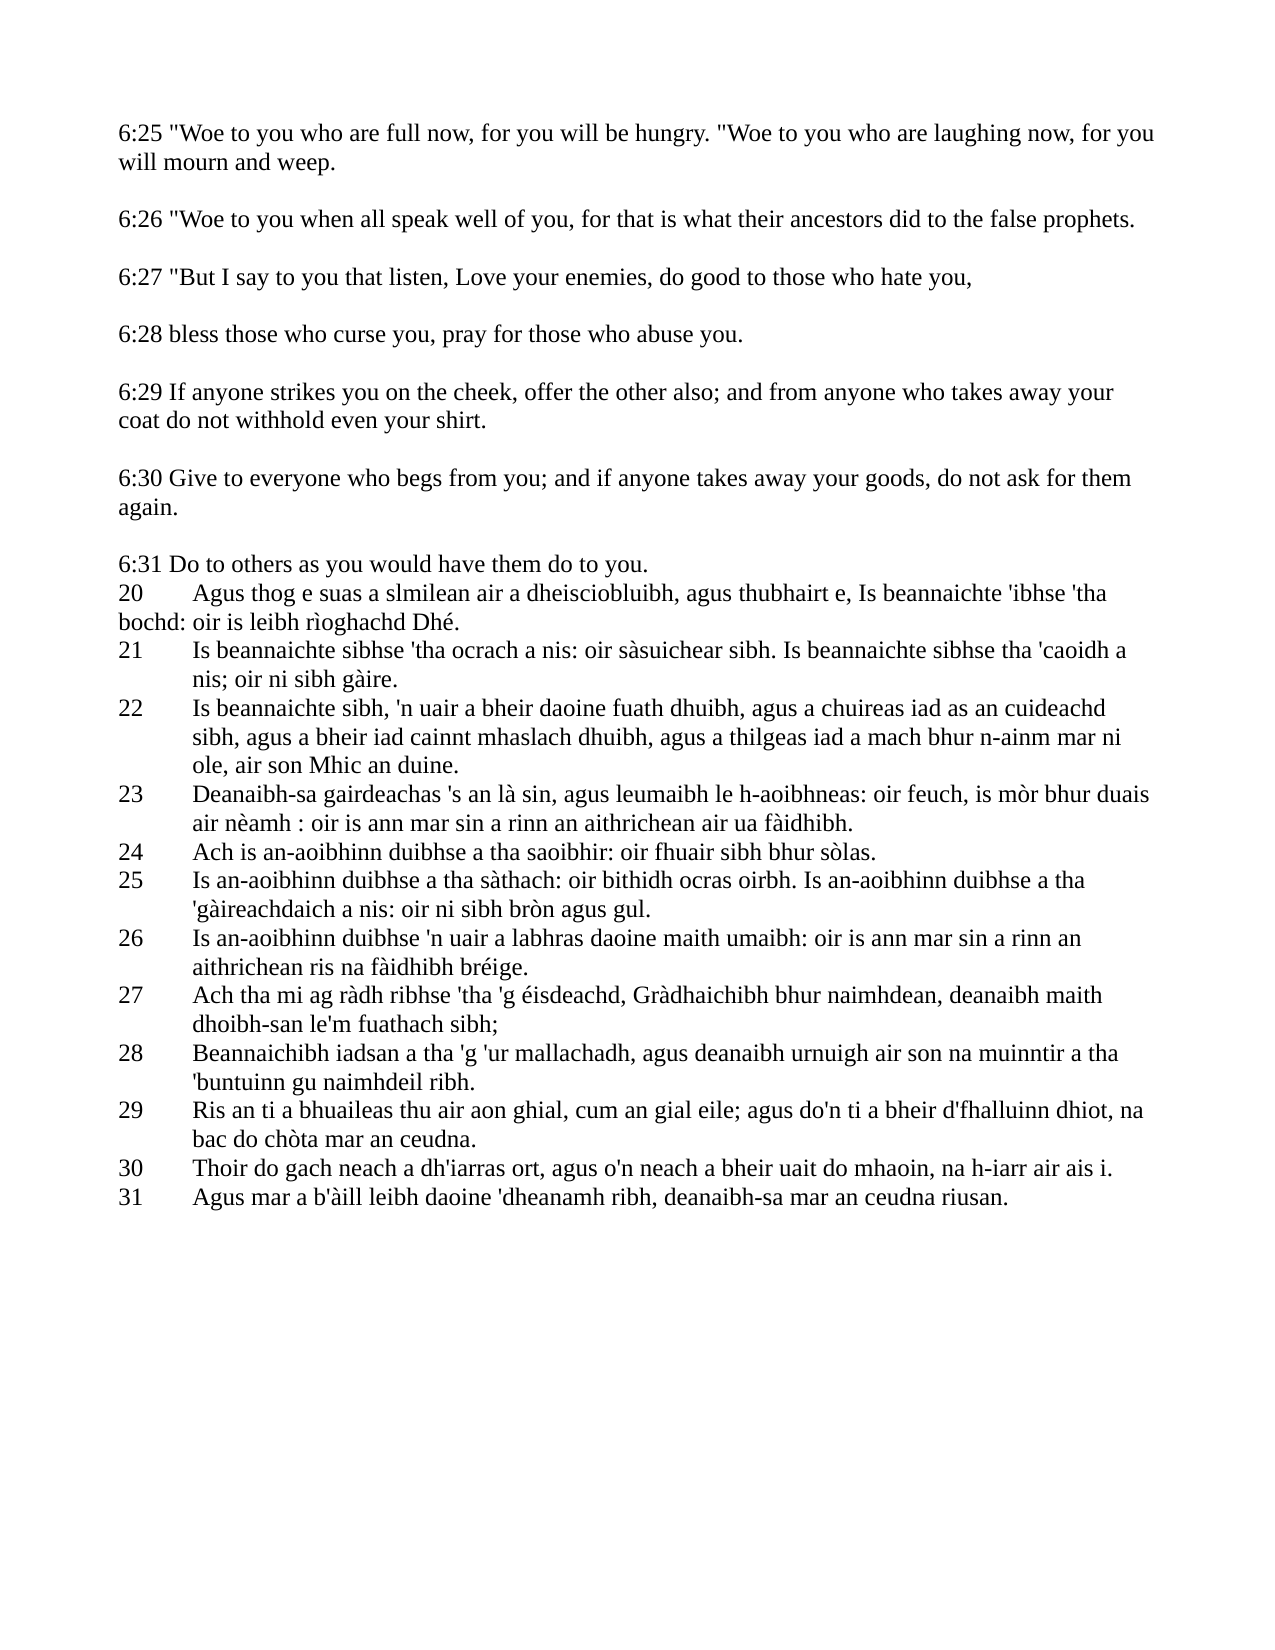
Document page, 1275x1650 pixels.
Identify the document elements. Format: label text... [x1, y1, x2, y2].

text 31 Agus mar a b'àill leibh daoine 'dheanamh ribh, deanaibh-sa mar an ceudna riusan. [118, 1182, 1157, 1211]
text 23 Deanaibh-sa gairdeachas 's an là sin, agus leumaibh le h-aoibhneas: oir feuch, is mòr bhur duais air nèamh : oir is ann mar sin a rinn an aithrichean air ua fàidhibh. [118, 779, 1157, 837]
text 6:25 "Woe to you who are full now, for you will be hungry. "Woe to you who are laughing now, for you will mourn and weep. 6:26 "Woe to you when all speak well of you, for that is what their ancestors did to the false prophets. 6:27 "But I say to you that listen, Love your enemies, do good to those who hate you, 6:28 bless those who curse you, pray for those who abuse you. 6:29 If anyone strikes you on the cheek, offer the other also; and from anyone who takes away your coat do not withhold even your shirt. 6:30 Give to everyone who begs from you; and if anyone takes away your goods, do not ask for them again. 6:31 Do to others as you would have them do to you. 20 Agus thog e suas a slmilean air a dheisciobluibh, agus thubhairt e, Is beannaichte 'ibhse 'tha bochd: oir is leibh rìoghachd Dhé. [118, 118, 1157, 636]
text 22 Is beannaichte sibh, 'n uair a bheir daoine fuath dhuibh, agus a chuireas iad as an cuideachd sibh, agus a bheir iad cainnt mhaslach dhuibh, agus a thilgeas iad a mach bhur n-ainm mar ni ole, air son Mhic an duine. [118, 693, 1157, 779]
text 26 Is an-aoibhinn duibhse 'n uair a labhras daoine maith umaibh: oir is ann mar sin a rinn an aithrichean ris na fàidhibh bréige. [118, 923, 1157, 981]
text 25 Is an-aoibhinn duibhse a tha sàthach: oir bithidh ocras oirbh. Is an-aoibhinn duibhse a tha 'gàireachdaich a nis: oir ni sibh bròn agus gul. [118, 866, 1157, 923]
text 28 Beannaichibh iadsan a tha 'g 'ur mallachadh, agus deanaibh urnuigh air son na muinntir a tha 'buntuinn gu naimhdeil ribh. [118, 1038, 1157, 1096]
text 30 Thoir do gach neach a dh'iarras ort, agus o'n neach a bheir uait do mhaoin, na h-iarr air ais i. [118, 1153, 1157, 1182]
text 21 Is beannaichte sibhse 'tha ocrach a nis: oir sàsuichear sibh. Is beannaichte sibhse tha 'caoidh a nis; oir ni sibh gàire. [118, 636, 1157, 693]
text 24 Ach is an-aoibhinn duibhse a tha saoibhir: oir fhuair sibh bhur sòlas. [118, 837, 1157, 866]
text 29 Ris an ti a bhuaileas thu air aon ghial, cum an gial eile; agus do'n ti a bheir d'fhalluinn dhiot, na bac do chòta mar an ceudna. [118, 1096, 1157, 1153]
text 27 Ach tha mi ag ràdh ribhse 'tha 'g éisdeachd, Gràdhaichibh bhur naimhdean, deanaibh maith dhoibh-san le'm fuathach sibh; [118, 981, 1157, 1038]
